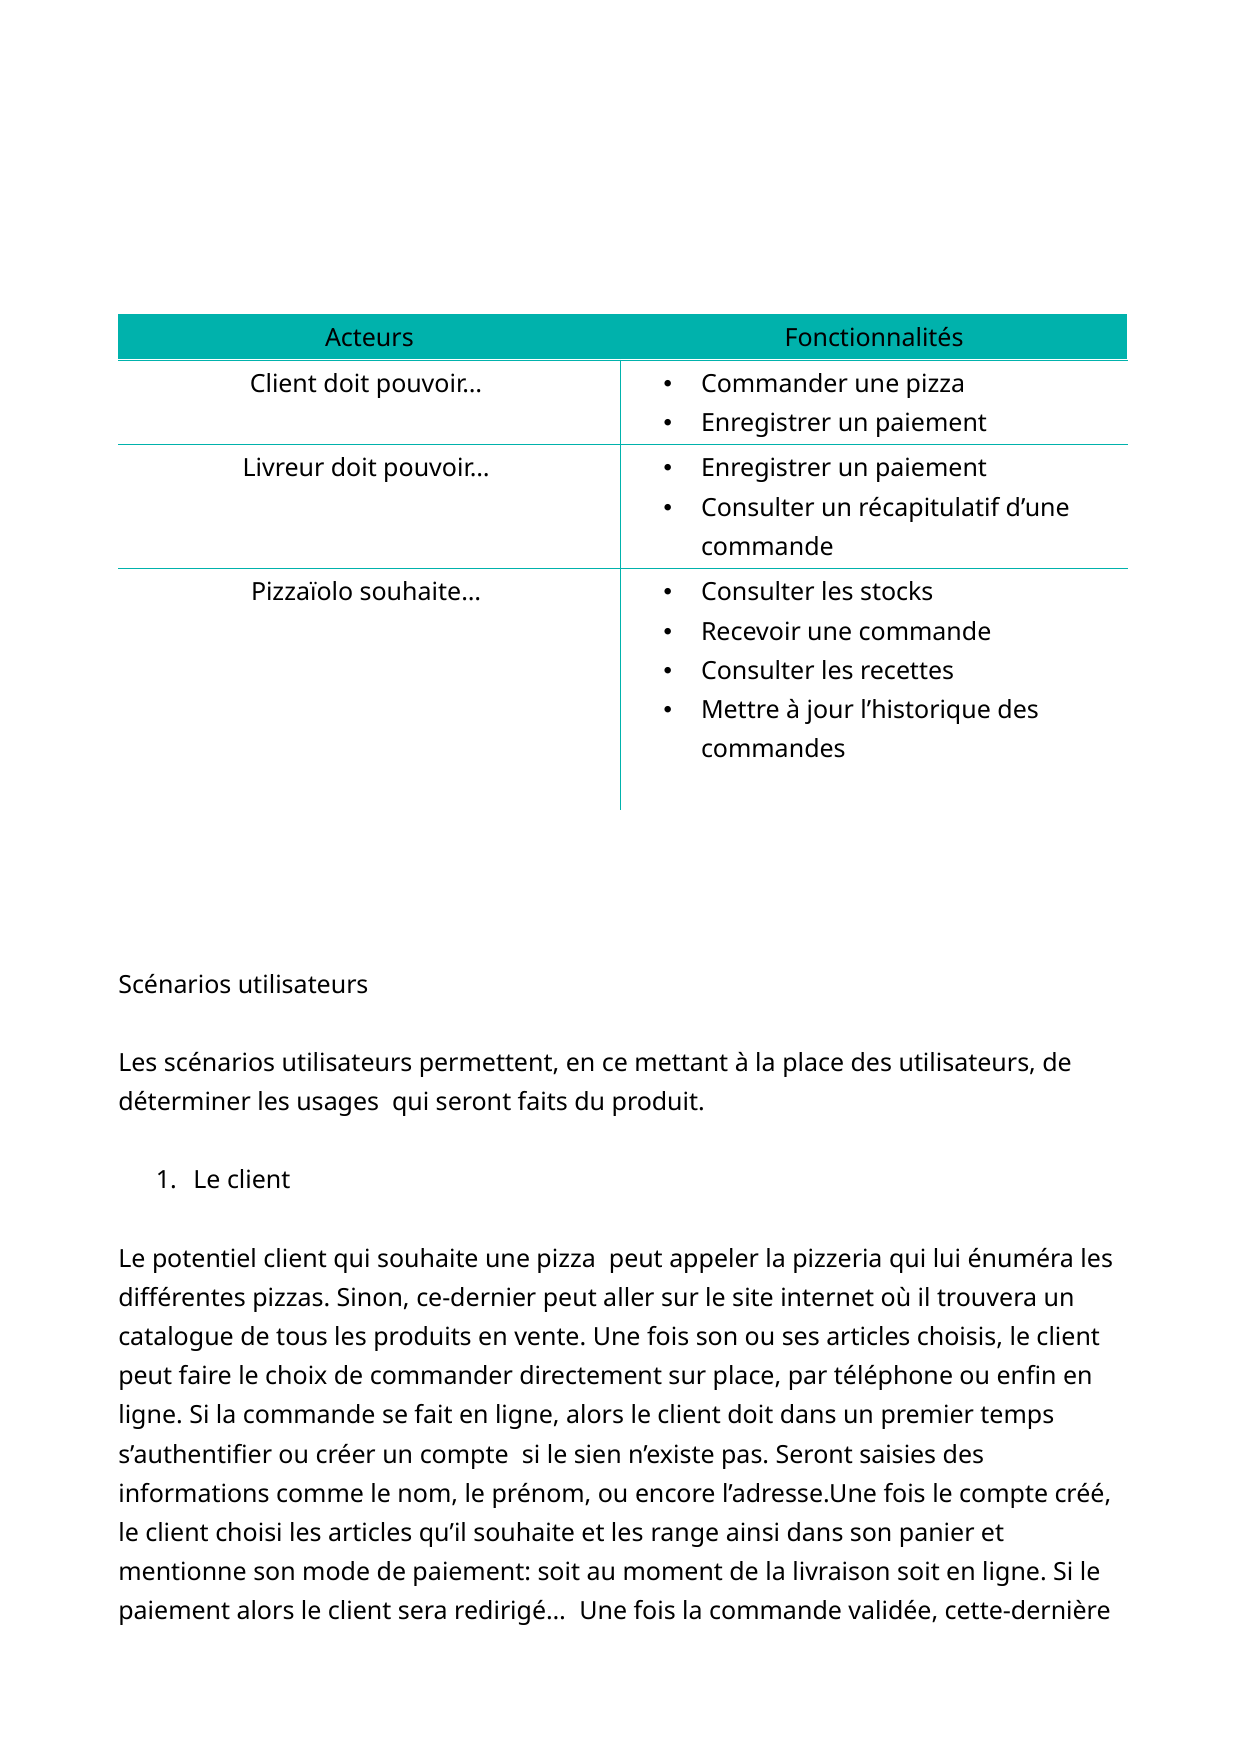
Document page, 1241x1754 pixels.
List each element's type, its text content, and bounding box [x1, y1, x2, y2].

table_cell Commander une pizza Enregistrer un paiement [621, 361, 1127, 444]
table_cell Enregistrer un paiement Consulter un récapitulatif d’une commande [621, 445, 1127, 568]
table_cell Consulter les stocks Recevoir une commande Consulter les recettes Mettre à jour l’historique des commandes [621, 569, 1127, 810]
table_cell Client doit pouvoir… [118, 361, 620, 444]
text Les scénarios utilisateurs permettent, en ce mettant à la place des utilisateurs, de déterminer les usages qui seront faits du produit. [118, 1045, 1122, 1118]
table_cell Pizzaïolo souhaite… [118, 569, 620, 810]
text Scénarios utilisateurs [118, 966, 1122, 1000]
list Le client [156, 1162, 1122, 1196]
table_cell Livreur doit pouvoir… [118, 445, 620, 568]
table_header Acteurs [118, 314, 620, 359]
table_header Fonctionnalités [620, 314, 1127, 359]
text Le potentiel client qui souhaite une pizza peut appeler la pizzeria qui lui énuméra les différentes pizzas. Sinon, ce-dernier peut aller sur le site internet où il trouvera un catalogue de tous les produits en vente. Une fois son ou ses articles choisis, le client peut faire le choix de commander directement sur place, par téléphone ou enfin en ligne. Si la commande se fait en ligne, alors le client doit dans un premier temps s’authentifier ou créer un compte si le sien n’existe pas. Seront saisies des informations comme le nom, le prénom, ou encore l’adresse.Une fois le compte créé, le client choisi les articles qu’il souhaite et les range ainsi dans son panier et mentionne son mode de paiement: soit au moment de la livraison soit en ligne. Si le paiement alors le client sera redirigé… Une fois la commande validée, cette-dernière [118, 1241, 1122, 1627]
